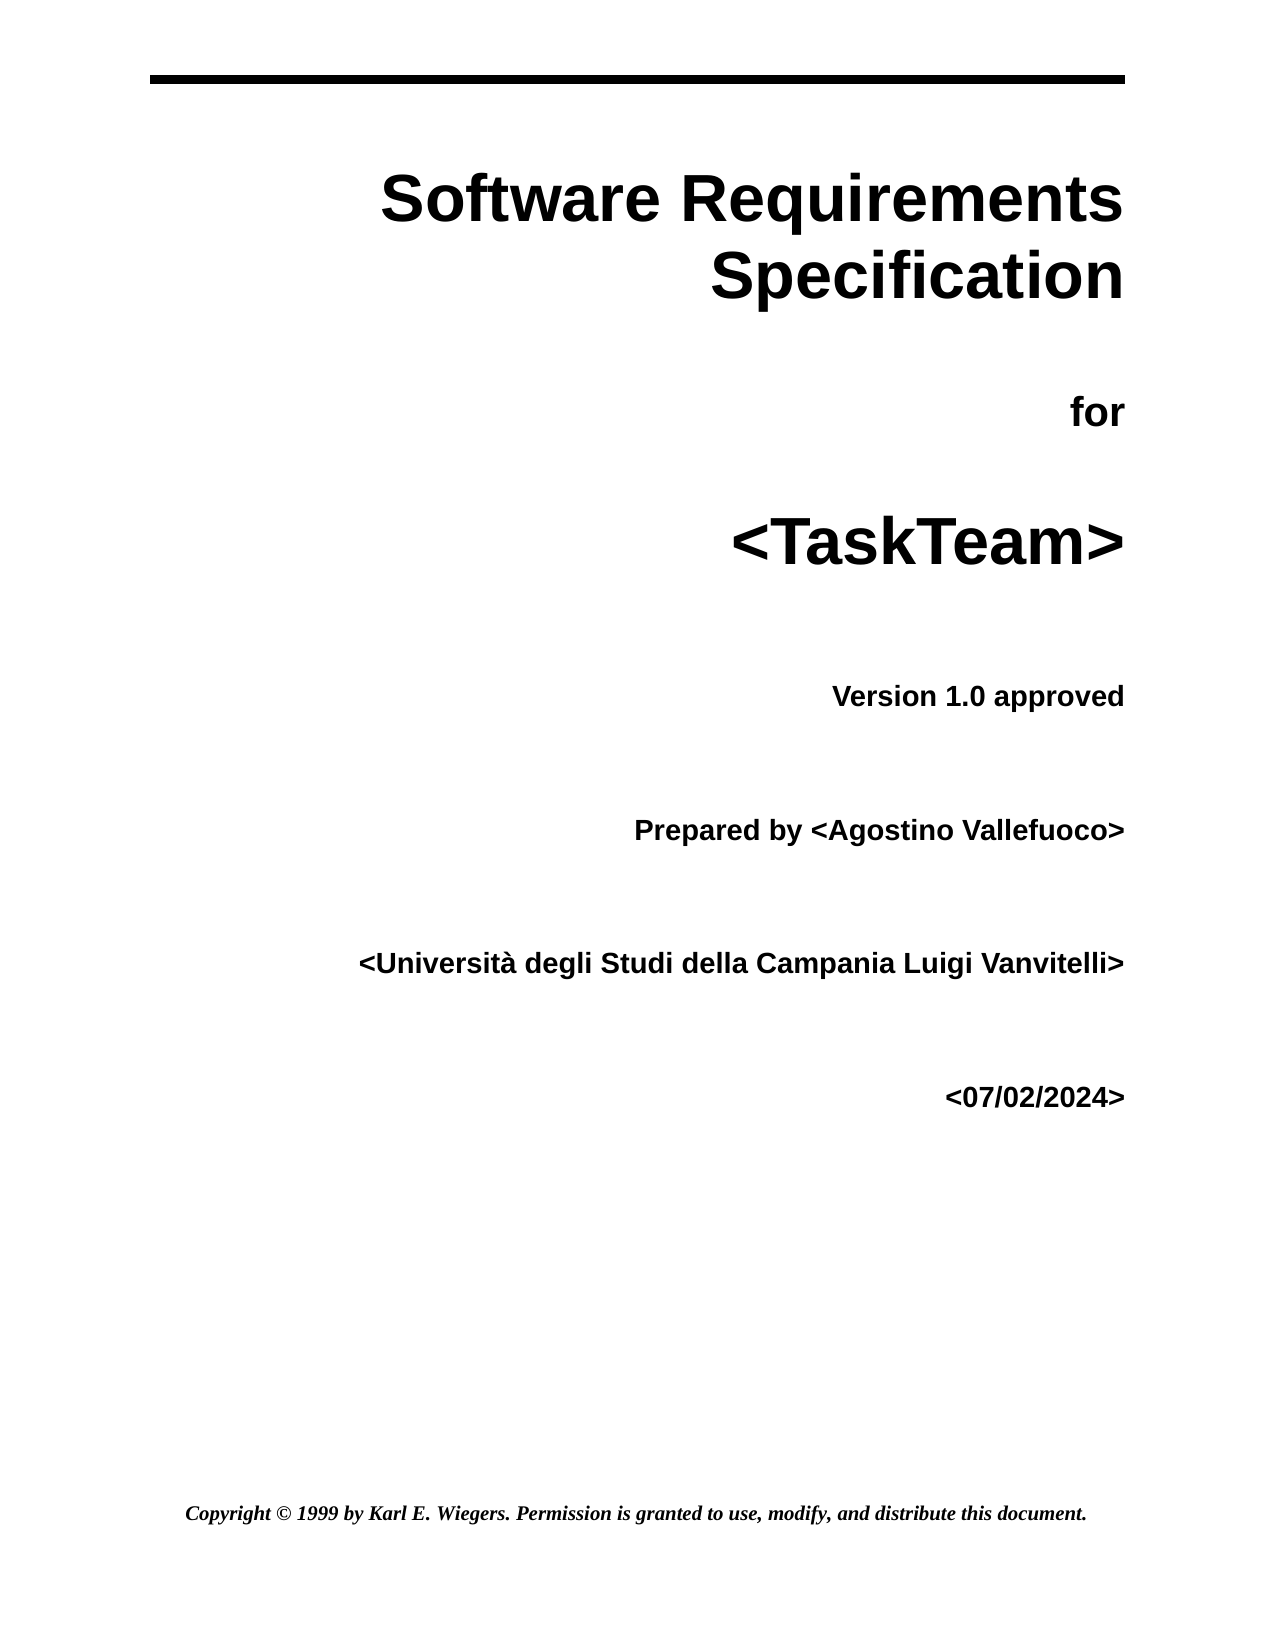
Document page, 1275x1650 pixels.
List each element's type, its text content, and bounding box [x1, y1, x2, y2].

text Version 1.0 approved [150, 679, 1125, 712]
subtitle <TaskTeam> [150, 502, 1125, 579]
text <07/02/2024> [150, 1079, 1125, 1113]
text <Università degli Studi della Campania Luigi Vanvitelli> [150, 946, 1125, 979]
subtitle Software Requirements Specification [150, 159, 1125, 313]
text Prepared by <Agostino Vallefuoco> [150, 812, 1125, 846]
subtitle for [150, 388, 1125, 436]
